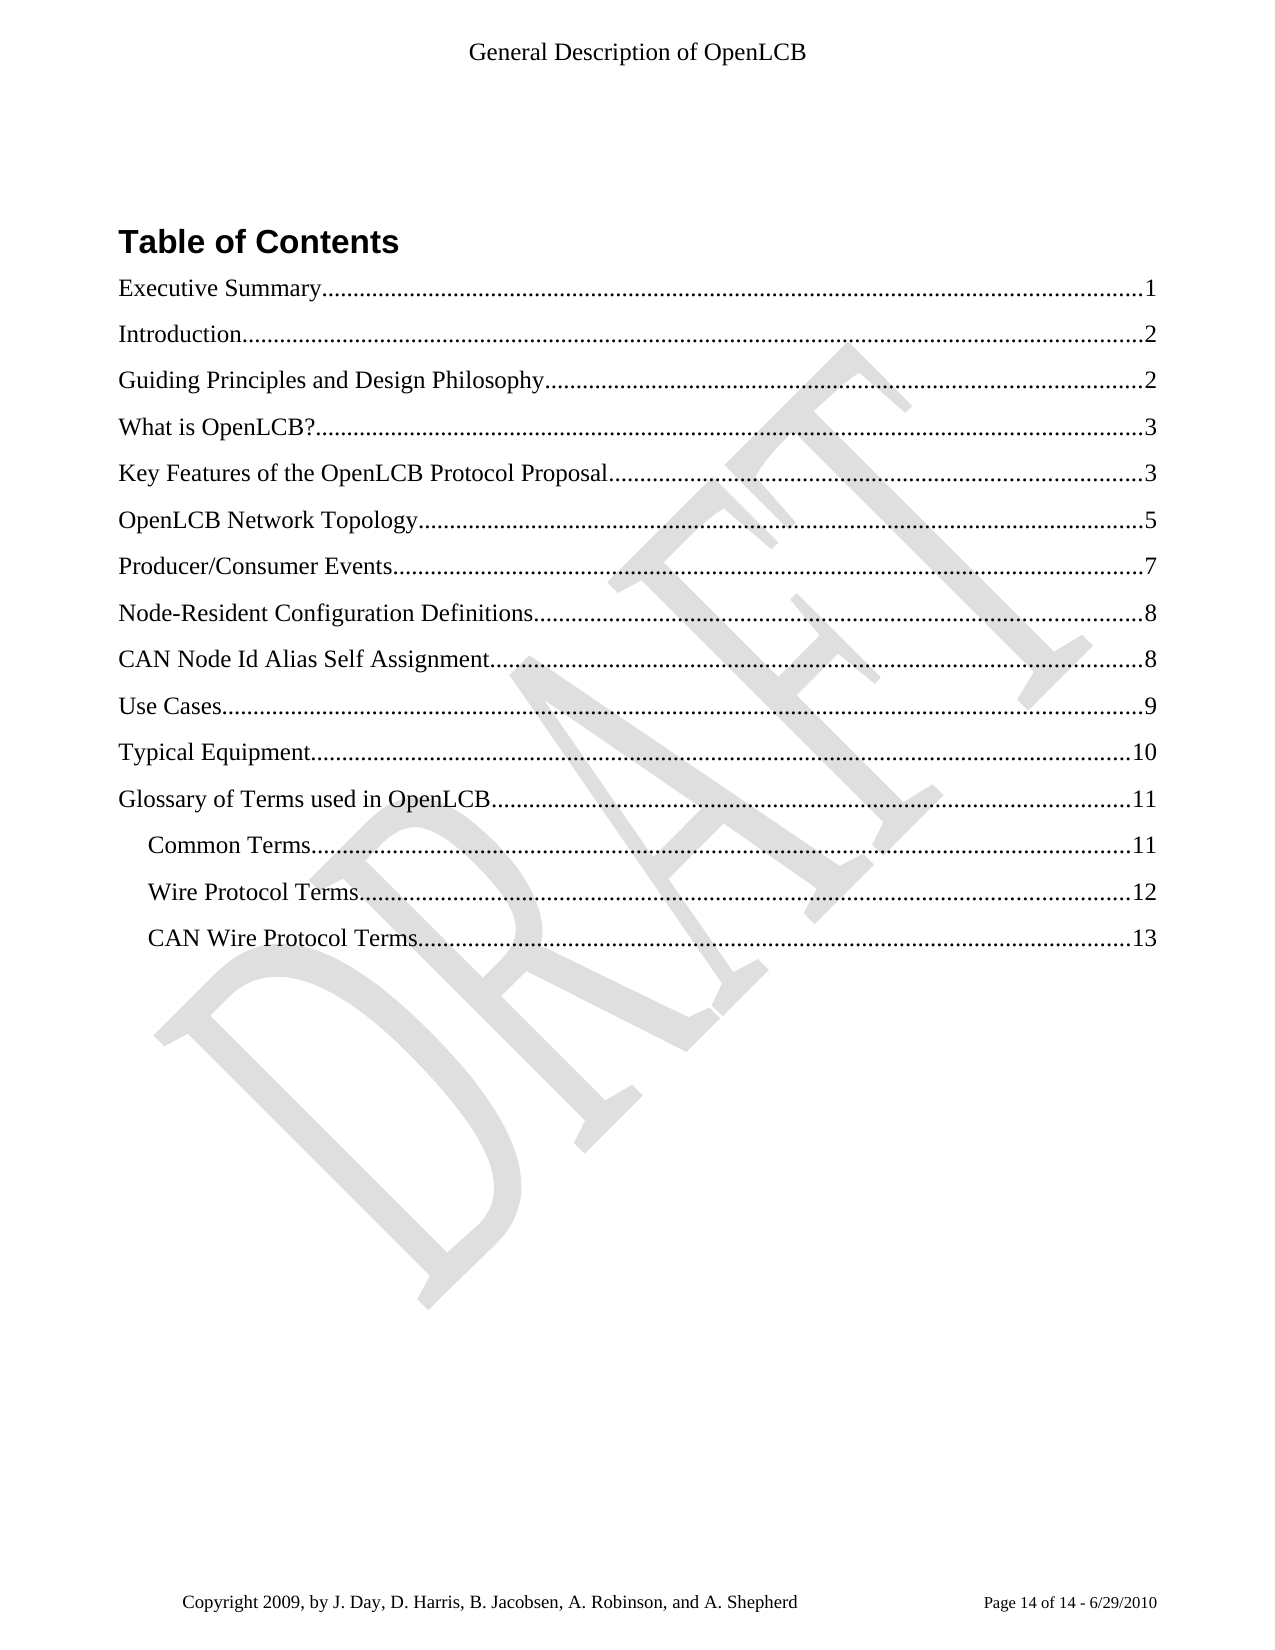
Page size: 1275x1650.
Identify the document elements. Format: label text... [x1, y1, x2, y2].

text CAN Wire Protocol Terms 13 [148, 923, 415, 952]
text Glossary of Terms used in OpenLCB 11 [928, 784, 1157, 812]
text Key Features of the OpenLCB Protocol Proposal 3 [118, 458, 745, 487]
text Wire Protocol Terms 12 [670, 877, 816, 905]
text OpenLCB Network Topology 5 [694, 509, 752, 534]
text Producer/Consumer Events 7 [118, 551, 637, 580]
text Typical Equipment 10 [652, 737, 826, 766]
text Use Cases 9 [798, 691, 1157, 719]
text Wire Protocol Terms 12 [383, 877, 507, 905]
text Guiding Principles and Design Philosophy 2 [874, 366, 1157, 394]
text Key Features of the OpenLCB Protocol Proposal 3 [862, 458, 1157, 487]
text Use Cases 9 [118, 691, 538, 719]
text Node-Resident Configuration Definitions 8 [701, 598, 812, 627]
subtitle Table of Contents [118, 222, 1157, 260]
text Use Cases 9 [584, 691, 779, 719]
text CAN Node Id Alias Self Assignment 8 [820, 655, 860, 673]
text Use Cases 9 [547, 703, 570, 719]
text Wire Protocol Terms 12 [525, 877, 667, 905]
text Producer/Consumer Events 7 [665, 551, 941, 580]
text OpenLCB Network Topology 5 [118, 505, 683, 534]
text CAN Wire Protocol Terms 13 [429, 923, 515, 952]
text Executive Summary 1 [118, 273, 1157, 301]
text Glossary of Terms used in OpenLCB 11 [604, 784, 701, 812]
text What is OpenLCB? 3 [816, 412, 1157, 441]
text Wire Protocol Terms 12 [148, 877, 368, 905]
text Guiding Principles and Design Philosophy 2 [834, 374, 882, 394]
text Common Terms 11 [789, 830, 1157, 859]
text Node-Resident Configuration Definitions 8 [803, 598, 988, 627]
text Producer/Consumer Events 7 [955, 551, 1157, 580]
text CAN Wire Protocol Terms 13 [541, 923, 699, 952]
text Common Terms 11 [635, 830, 679, 856]
text CAN Node Id Alias Self Assignment 8 [747, 644, 810, 673]
text Introduction 2 [118, 319, 1157, 348]
text Wire Protocol Terms 12 [835, 877, 1157, 905]
text CAN Wire Protocol Terms 13 [700, 923, 1157, 952]
text Glossary of Terms used in OpenLCB 11 [721, 784, 872, 812]
text Glossary of Terms used in OpenLCB 11 [118, 784, 603, 812]
text Common Terms 11 [368, 830, 468, 859]
text What is OpenLCB? 3 [118, 412, 776, 441]
text Typical Equipment 10 [840, 737, 1157, 766]
text Typical Equipment 10 [118, 737, 571, 766]
text CAN Node Id Alias Self Assignment 8 [118, 644, 733, 673]
text OpenLCB Network Topology 5 [742, 505, 895, 534]
text Glossary of Terms used in OpenLCB 11 [887, 784, 931, 801]
text Guiding Principles and Design Philosophy 2 [118, 366, 822, 394]
text Typical Equipment 10 [571, 737, 638, 766]
text Key Features of the OpenLCB Protocol Proposal 3 [757, 458, 848, 487]
text Node-Resident Configuration Definitions 8 [1002, 598, 1157, 627]
text CAN Node Id Alias Self Assignment 8 [849, 644, 1033, 673]
text CAN Node Id Alias Self Assignment 8 [1067, 644, 1157, 673]
text OpenLCB Network Topology 5 [909, 505, 1157, 534]
text Common Terms 11 [484, 830, 635, 859]
text Common Terms 11 [690, 830, 773, 859]
text Common Terms 11 [148, 830, 357, 859]
text Node-Resident Configuration Definitions 8 [118, 598, 687, 627]
